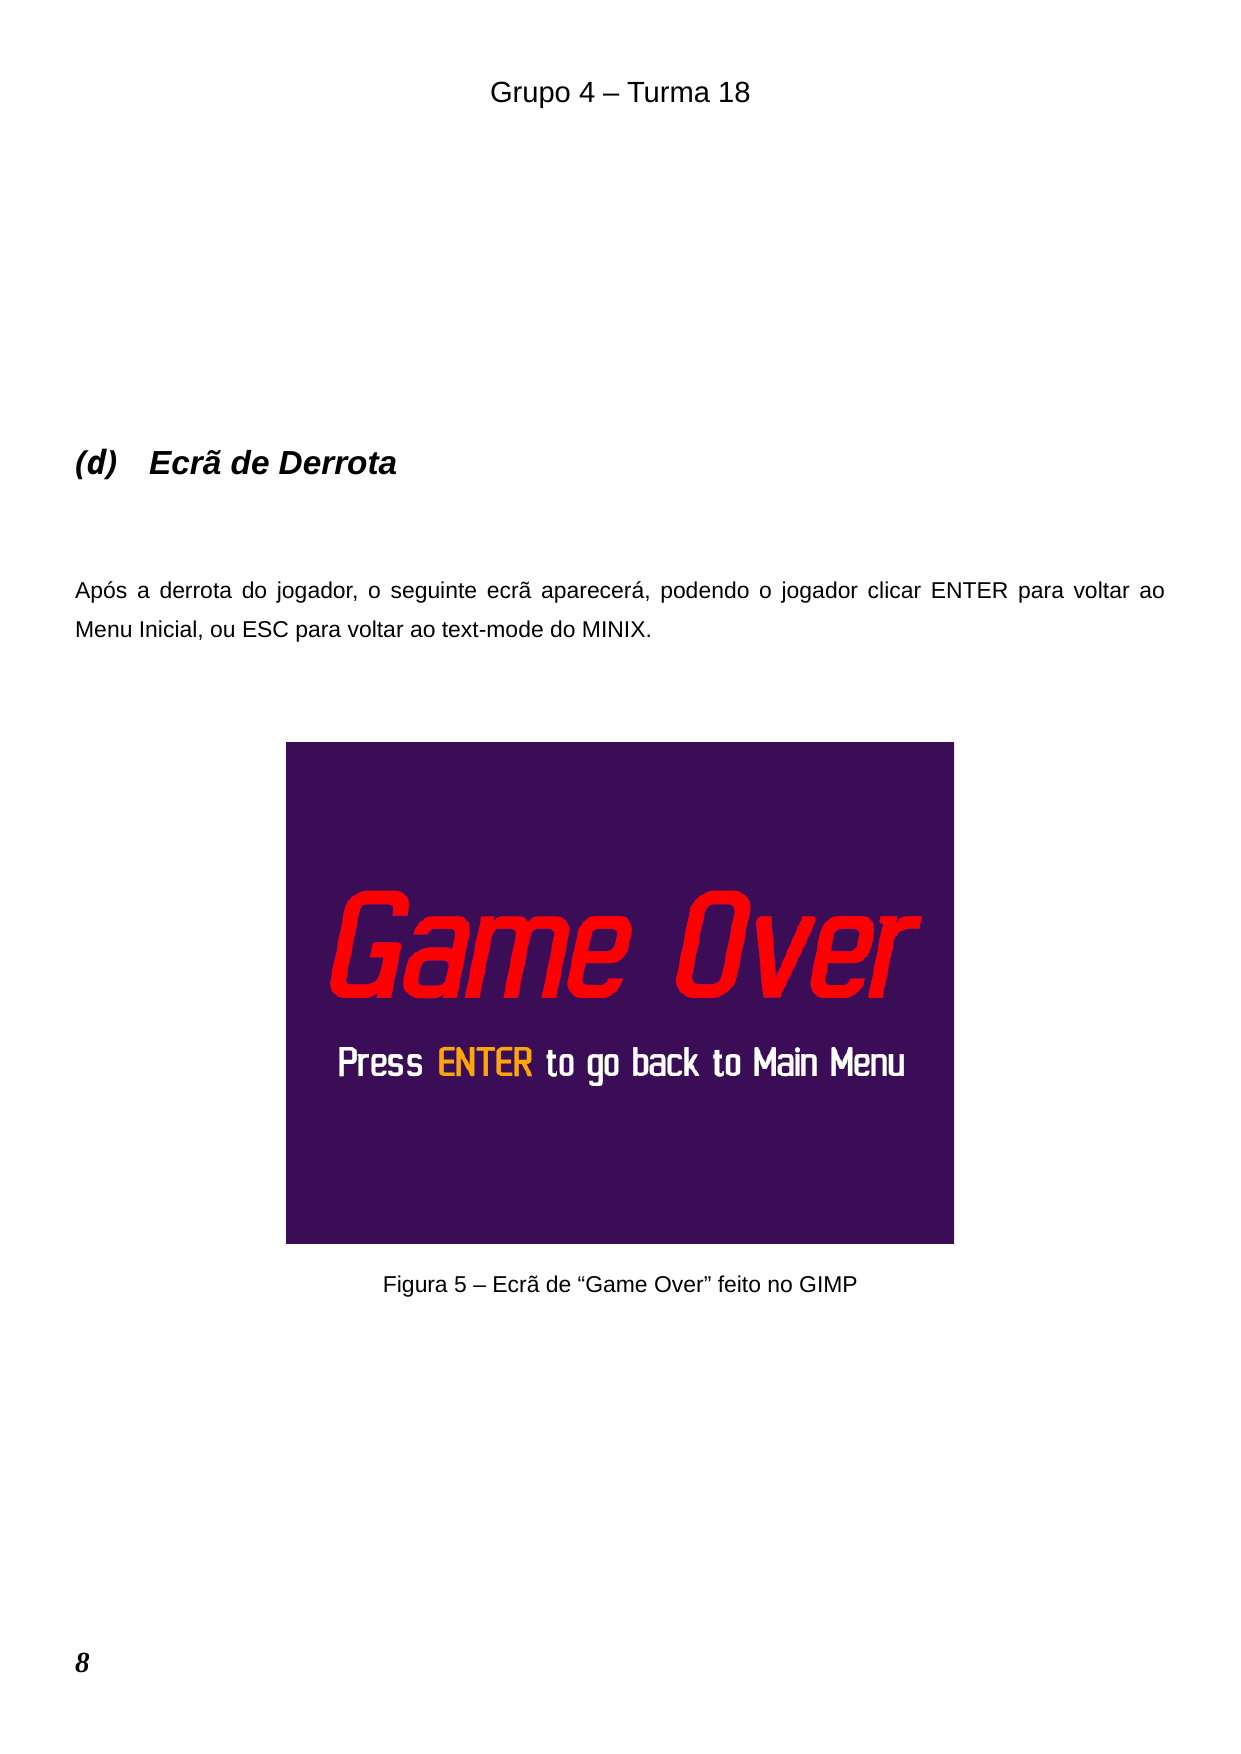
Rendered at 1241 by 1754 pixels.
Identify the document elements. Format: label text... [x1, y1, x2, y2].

subtitle Ecrã de Derrota [75, 439, 1165, 484]
text Após a derrota do jogador, o seguinte ecrã aparecerá, podendo o jogador clicar ENTER para voltar ao Menu Inicial, ou ESC para voltar ao text-mode do MINIX. [75, 577, 1165, 643]
picture [286, 742, 955, 1244]
text Figura 5 – Ecrã de “Game Over” feito no GIMP [75, 1271, 1165, 1298]
